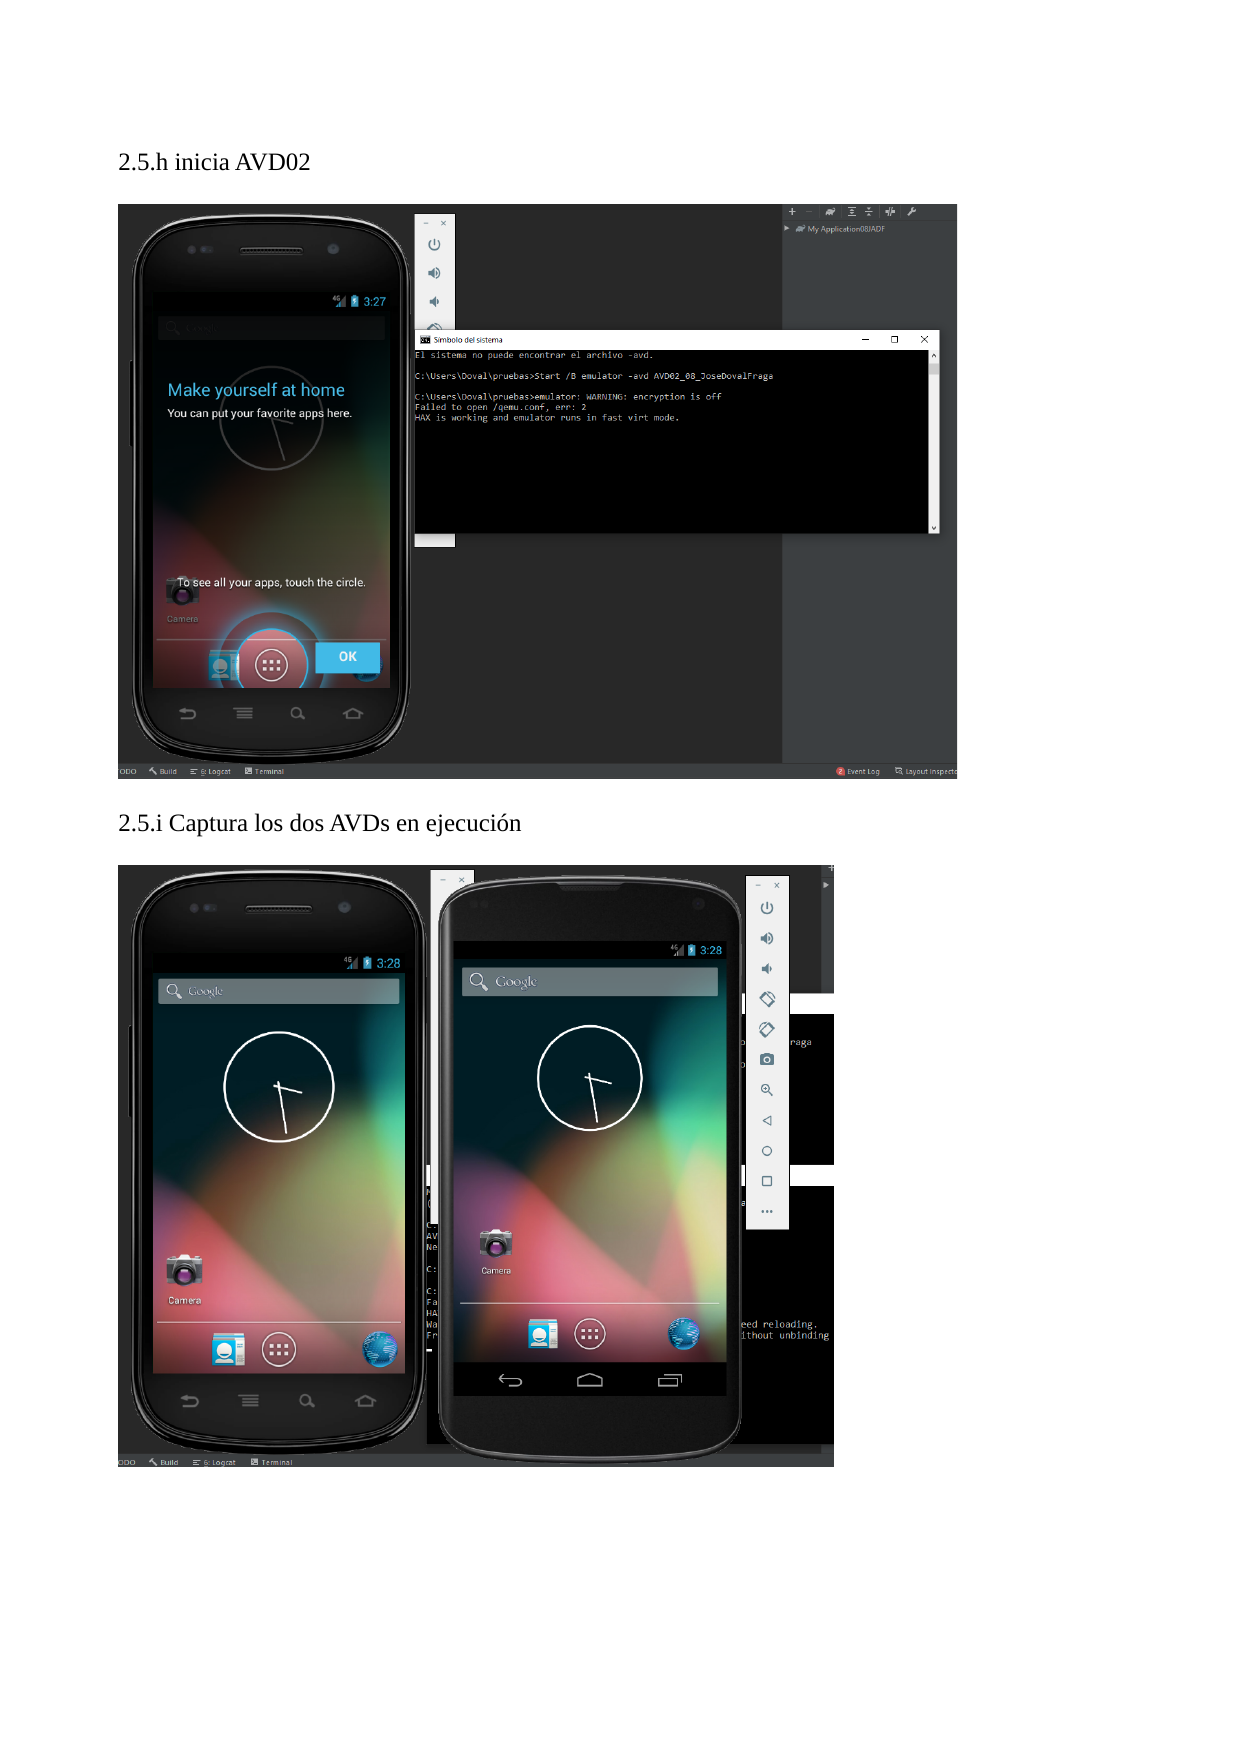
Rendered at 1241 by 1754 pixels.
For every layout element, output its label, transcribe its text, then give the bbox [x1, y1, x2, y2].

text 2.5.i Captura los dos AVDs en ejecución [118, 808, 1122, 836]
text 2.5.h inicia AVD02 [118, 147, 1122, 176]
